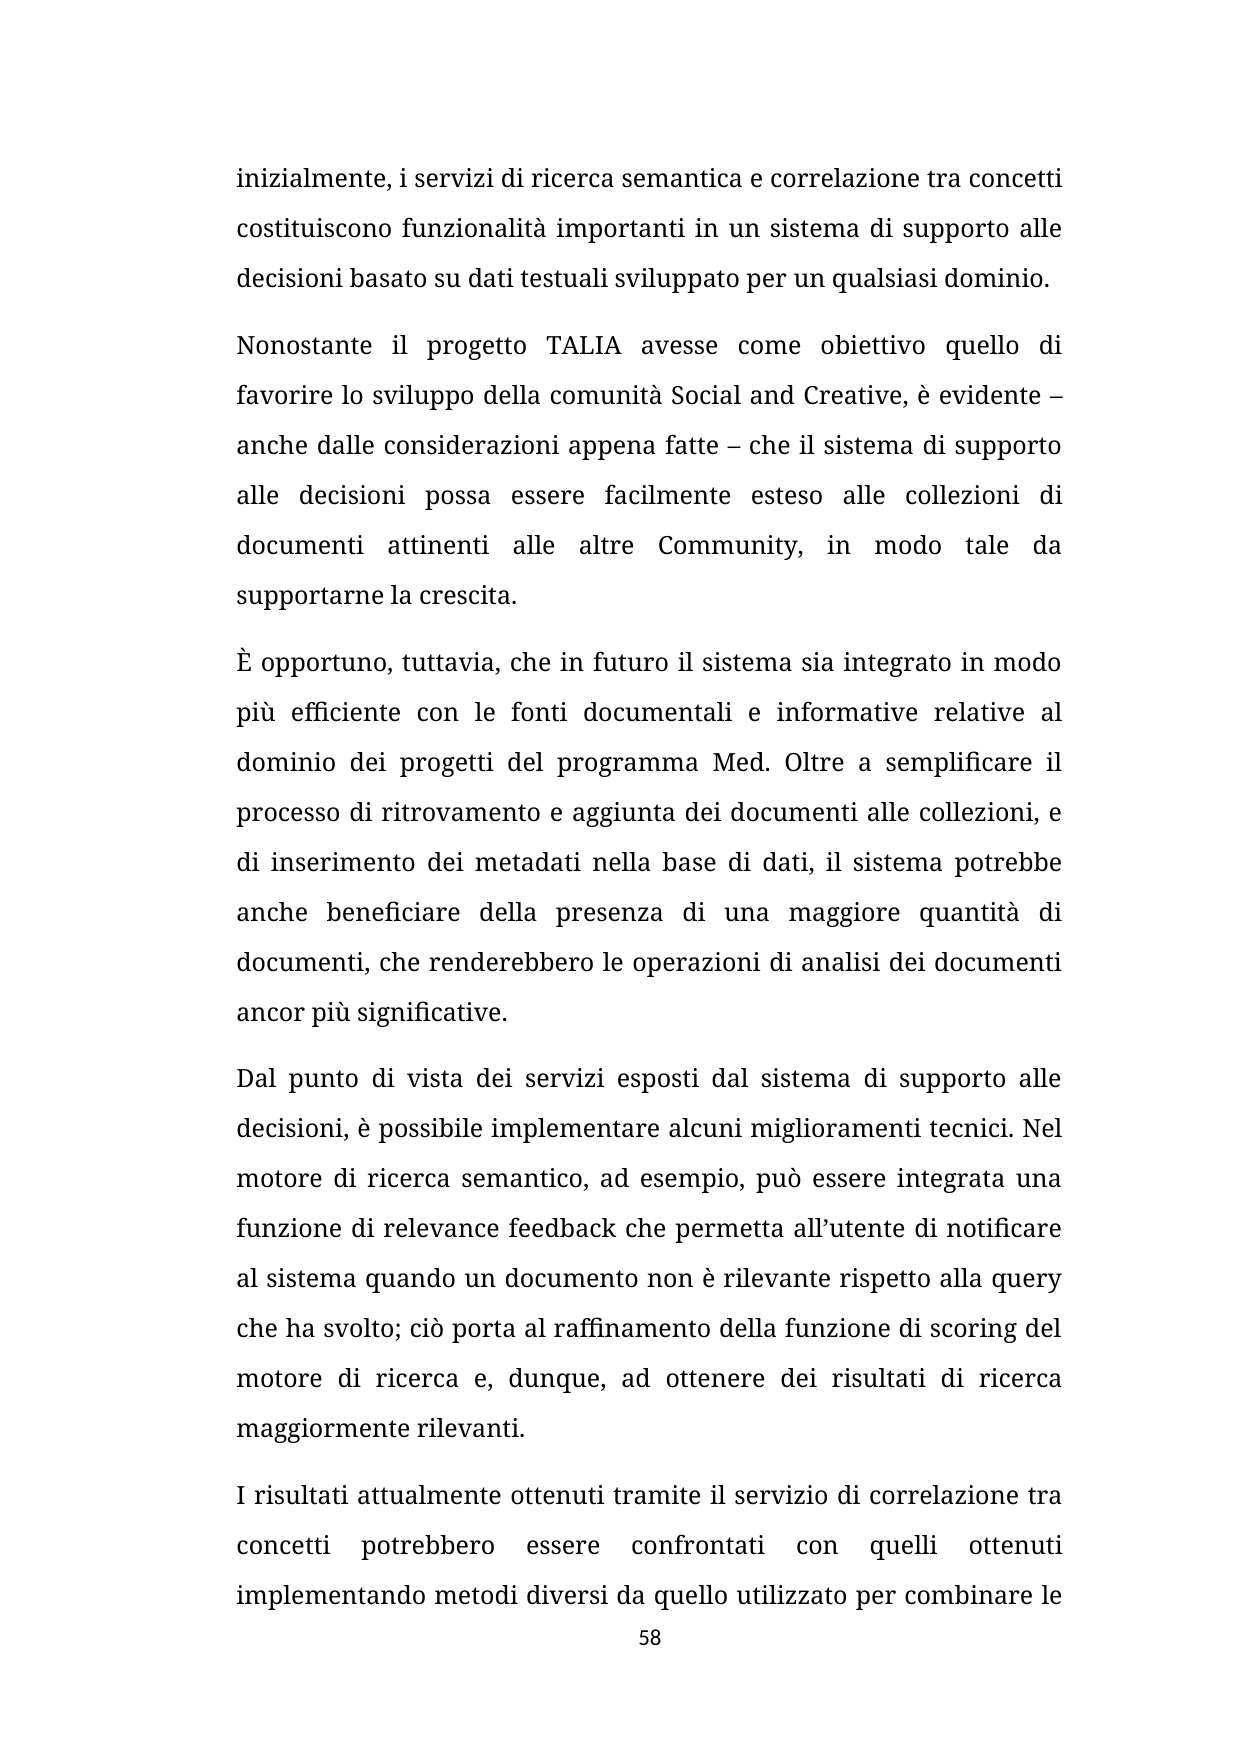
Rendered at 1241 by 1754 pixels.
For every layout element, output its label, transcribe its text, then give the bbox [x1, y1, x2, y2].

text Nonostante il progetto TALIA avesse come obiettivo quello di favorire lo sviluppo della comunità Social and Creative, è evidente – anche dalle considerazioni appena fatte – che il sistema di supporto alle decisioni possa essere facilmente esteso alle collezioni di documenti attinenti alle altre Community, in modo tale da supportarne la crescita. [236, 314, 1063, 614]
text Dal punto di vista dei servizi esposti dal sistema di supporto alle decisioni, è possibile implementare alcuni miglioramenti tecnici. Nel motore di ricerca semantico, ad esempio, può essere integrata una funzione di relevance feedback che permetta all’utente di notificare al sistema quando un documento non è rilevante rispetto alla query che ha svolto; ciò porta al raffinamento della funzione di scoring del motore di ricerca e, dunque, ad ottenere dei risultati di ricerca maggiormente rilevanti. [236, 1048, 1063, 1448]
text I risultati attualmente ottenuti tramite il servizio di correlazione tra concetti potrebbero essere confrontati con quelli ottenuti implementando metodi diversi da quello utilizzato per combinare le [236, 1464, 1063, 1614]
text inizialmente, i servizi di ricerca semantica e correlazione tra concetti costituiscono funzionalità importanti in un sistema di supporto alle decisioni basato su dati testuali sviluppato per un qualsiasi dominio. [236, 148, 1063, 298]
text È opportuno, tuttavia, che in futuro il sistema sia integrato in modo più efficiente con le fonti documentali e informative relative al dominio dei progetti del programma Med. Oltre a semplificare il processo di ritrovamento e aggiunta dei documenti alle collezioni, e di inserimento dei metadati nella base di dati, il sistema potrebbe anche beneficiare della presenza di una maggiore quantità di documenti, che renderebbero le operazioni di analisi dei documenti ancor più significative. [236, 631, 1063, 1031]
